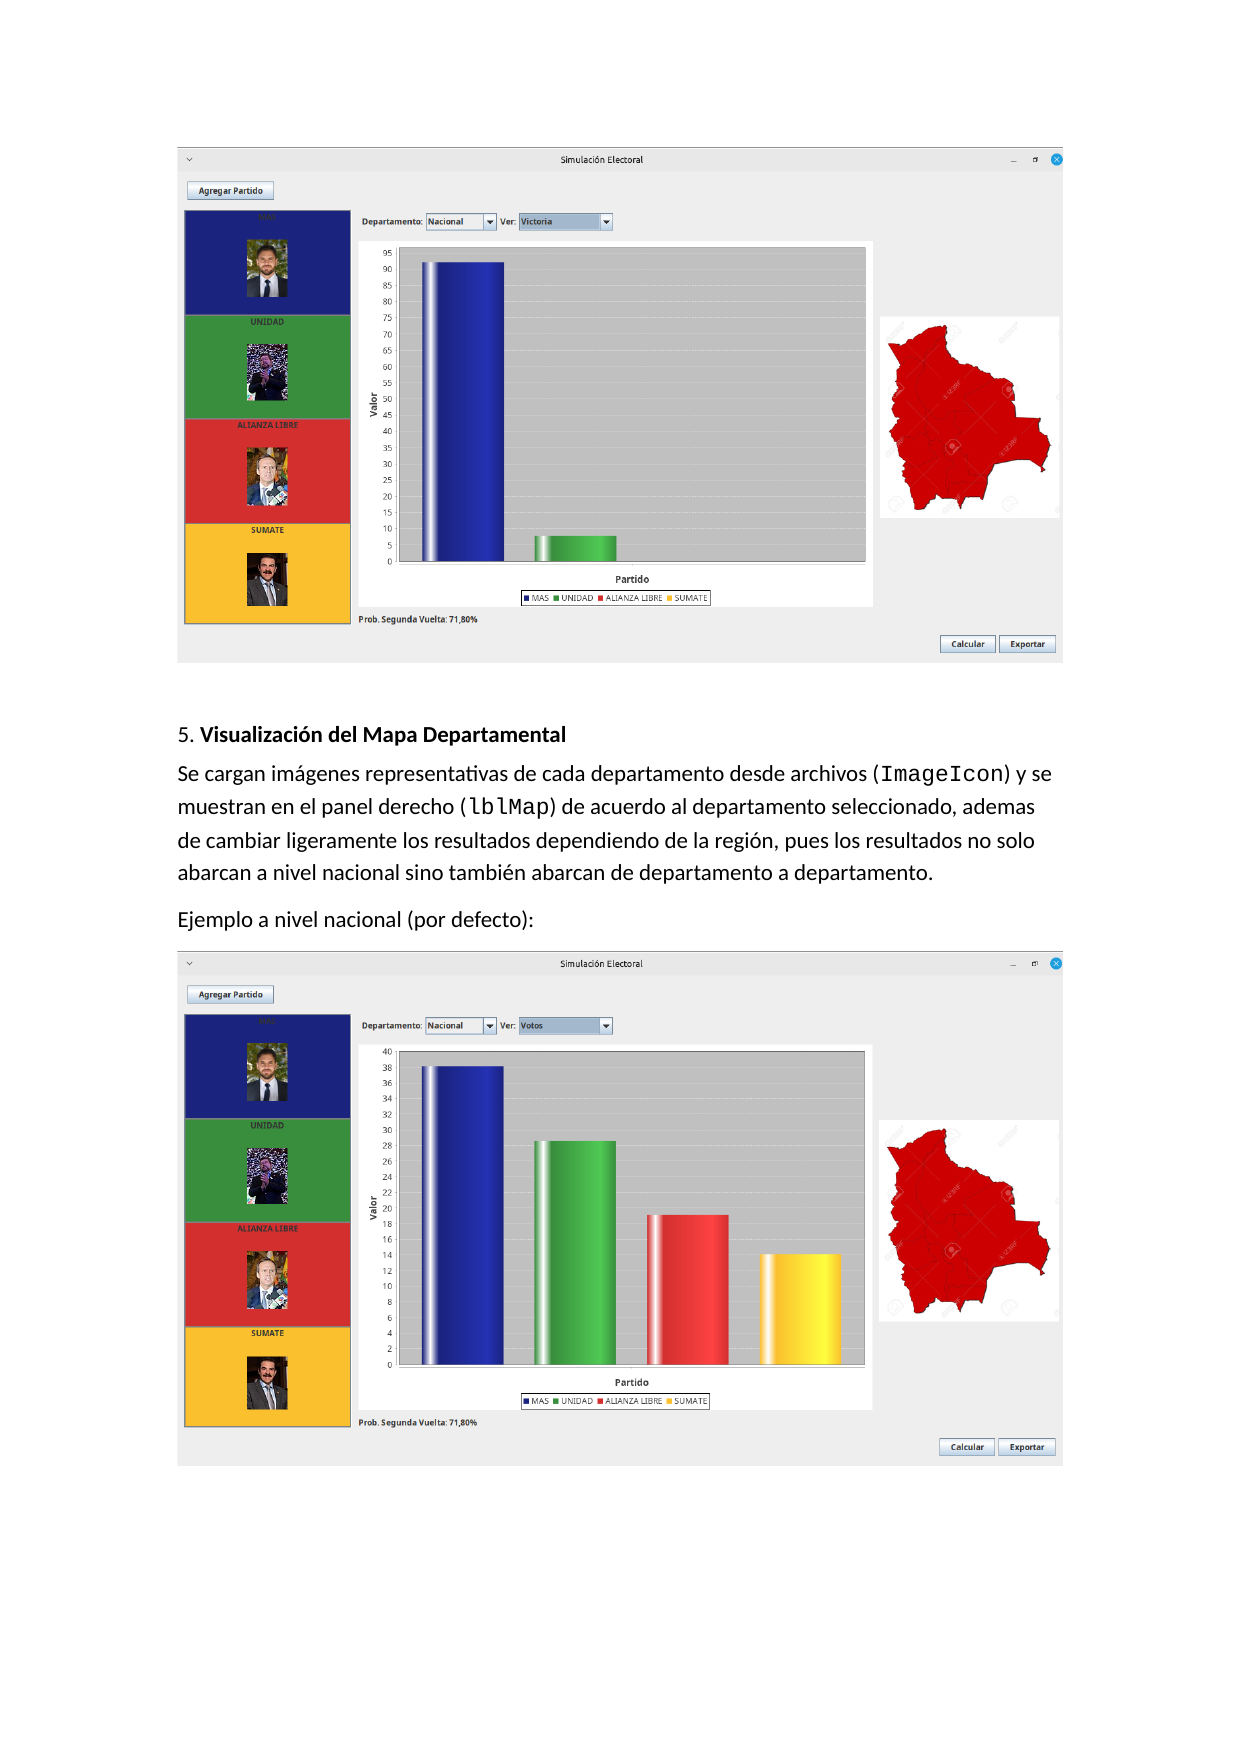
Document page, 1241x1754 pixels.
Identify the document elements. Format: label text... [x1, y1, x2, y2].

picture [177, 147, 1063, 663]
text Ejemplo a nivel nacional (por defecto): [177, 905, 1063, 933]
subtitle 5. Visualización del Mapa Departamental [177, 721, 1063, 748]
text Se cargan imágenes representativas de cada departamento desde archivos (ImageIcon) y se muestran en el panel derecho (lblMap) de acuerdo al departamento seleccionado, ademas de cambiar ligeramente los resultados dependiendo de la región, pues los resultados no solo abarcan a nivel nacional sino también abarcan de departamento a departamento. [177, 759, 1063, 886]
picture [177, 951, 1063, 1466]
